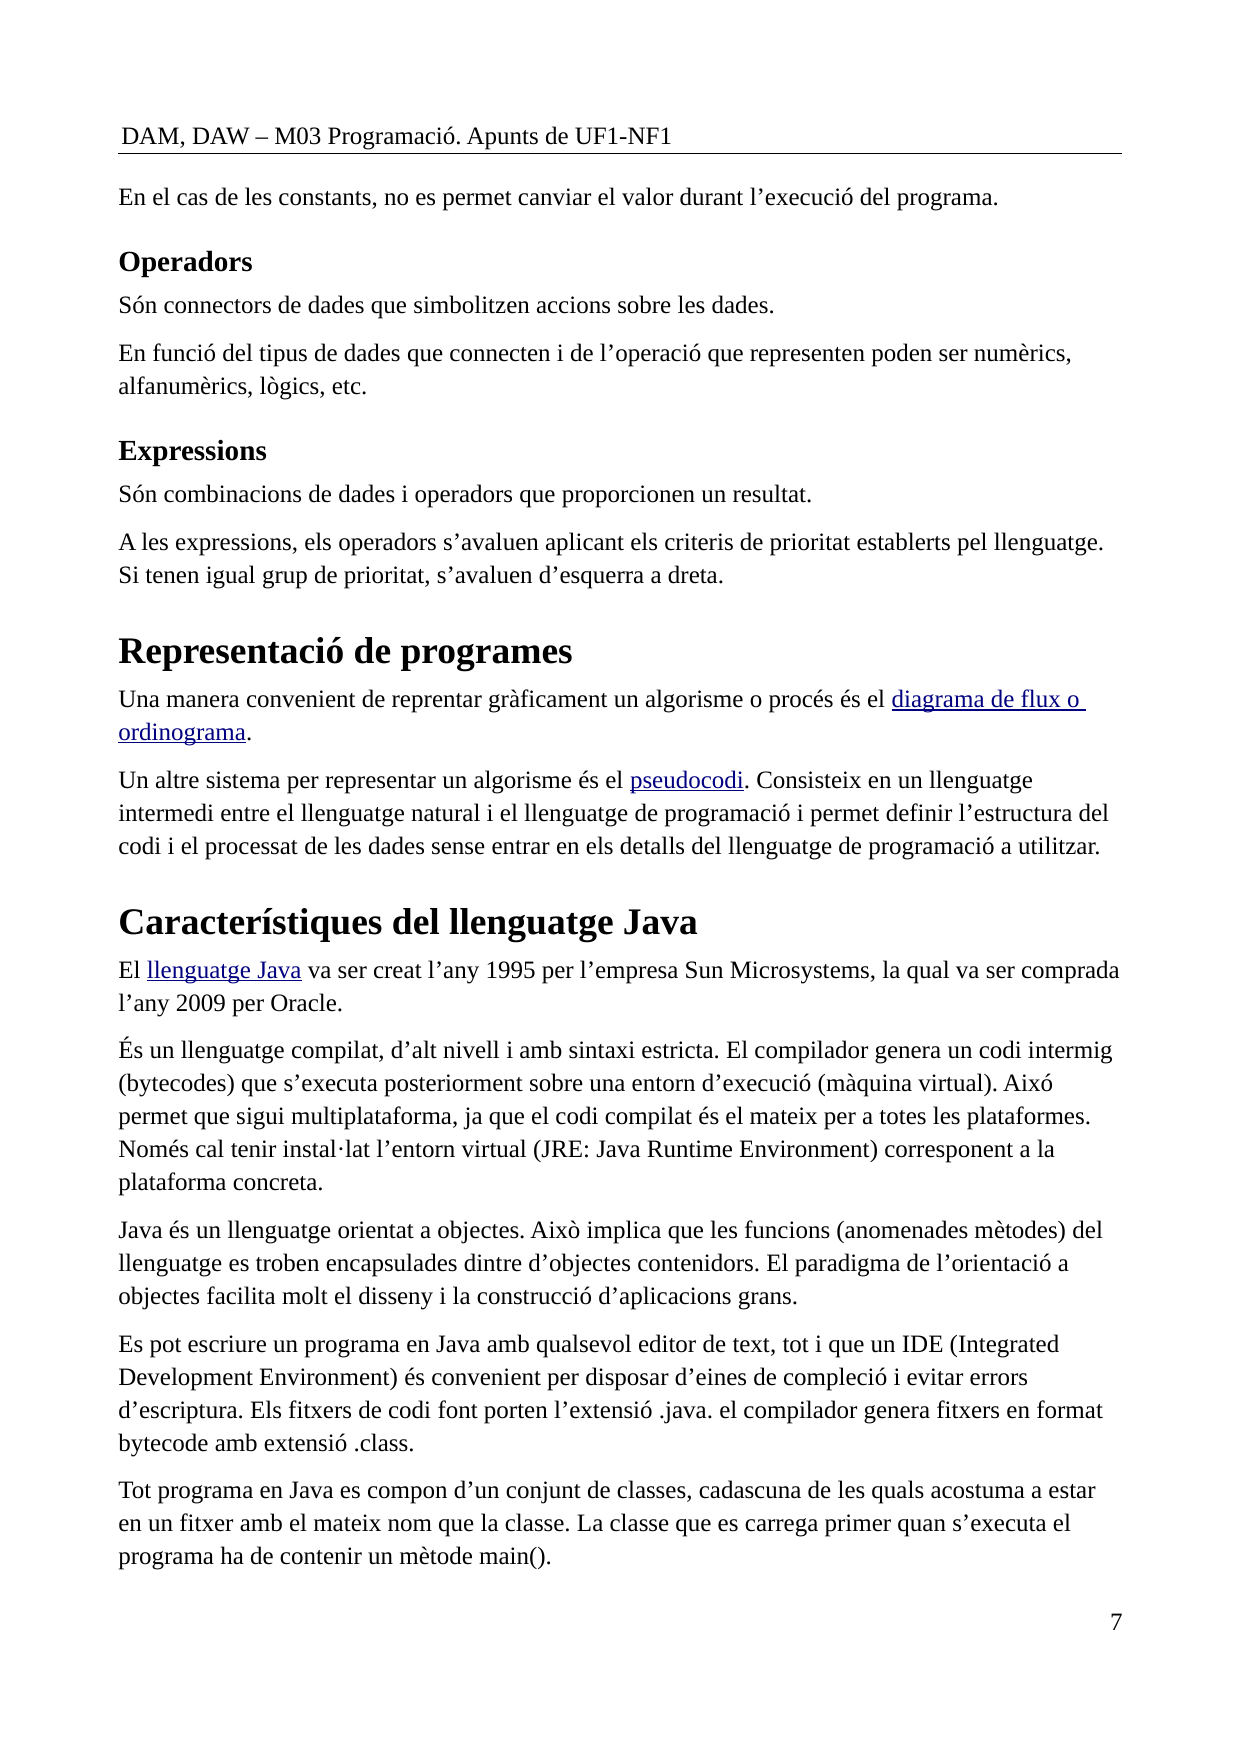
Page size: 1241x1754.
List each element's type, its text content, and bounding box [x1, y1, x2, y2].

text Un altre sistema per representar un algorisme és el pseudocodi. Consisteix en un llenguatge intermedi entre el llenguatge natural i el llenguatge de programació i permet definir l’estructura del codi i el processat de les dades sense entrar en els detalls del llenguatge de programació a utilitzar. [118, 765, 1122, 859]
text Java és un llenguatge orientat a objectes. Això implica que les funcions (anomenades mètodes) del llenguatge es troben encapsulades dintre d’objectes contenidors. El paradigma de l’orientació a objectes facilita molt el disseny i la construcció d’aplicacions grans. [118, 1215, 1122, 1310]
text A les expressions, els operadors s’avaluen aplicant els criteris de prioritat establerts pel llenguatge. Si tenen igual grup de prioritat, s’avaluen d’esquerra a dreta. [118, 527, 1122, 589]
text En funció del tipus de dades que connecten i de l’operació que representen poden ser numèrics, alfanumèrics, lògics, etc. [118, 338, 1122, 400]
text És un llenguatge compilat, d’alt nivell i amb sintaxi estricta. El compilador genera un codi intermig (bytecodes) que s’executa posteriorment sobre una entorn d’execució (màquina virtual). Aixó permet que sigui multiplataforma, ja que el codi compilat és el mateix per a totes les plataformes. Només cal tenir instal·lat l’entorn virtual (JRE: Java Runtime Environment) corresponent a la plataforma concreta. [118, 1035, 1122, 1196]
text Són combinacions de dades i operadors que proporcionen un resultat. [118, 479, 1122, 508]
text Tot programa en Java es compon d’un conjunt de classes, cadascuna de les quals acostuma a estar en un fitxer amb el mateix nom que la classe. La classe que es carrega primer quan s’executa el programa ha de contenir un mètode main(). [118, 1475, 1122, 1570]
subtitle Representació de programes [118, 628, 1122, 672]
text El llenguatge Java va ser creat l’any 1995 per l’empresa Sun Microsystems, la qual va ser comprada l’any 2009 per Oracle. [118, 955, 1122, 1017]
subtitle Característiques del llenguatge Java [118, 899, 1122, 942]
text Es pot escriure un programa en Java amb qualsevol editor de text, tot i que un IDE (Integrated Development Environment) és convenient per disposar d’eines de compleció i evitar errors d’escriptura. Els fitxers de codi font porten l’extensió .java. el compilador genera fitxers en format bytecode amb extensió .class. [118, 1329, 1122, 1457]
text Són connectors de dades que simbolitzen accions sobre les dades. [118, 291, 1122, 319]
subtitle Operadors [118, 244, 1122, 278]
text En el cas de les constants, no es permet canviar el valor durant l’execució del programa. [118, 182, 1122, 211]
text Una manera convenient de reprentar gràficament un algorisme o procés és el diagrama de flux o ordinograma. [118, 684, 1122, 746]
subtitle Expressions [118, 433, 1122, 467]
